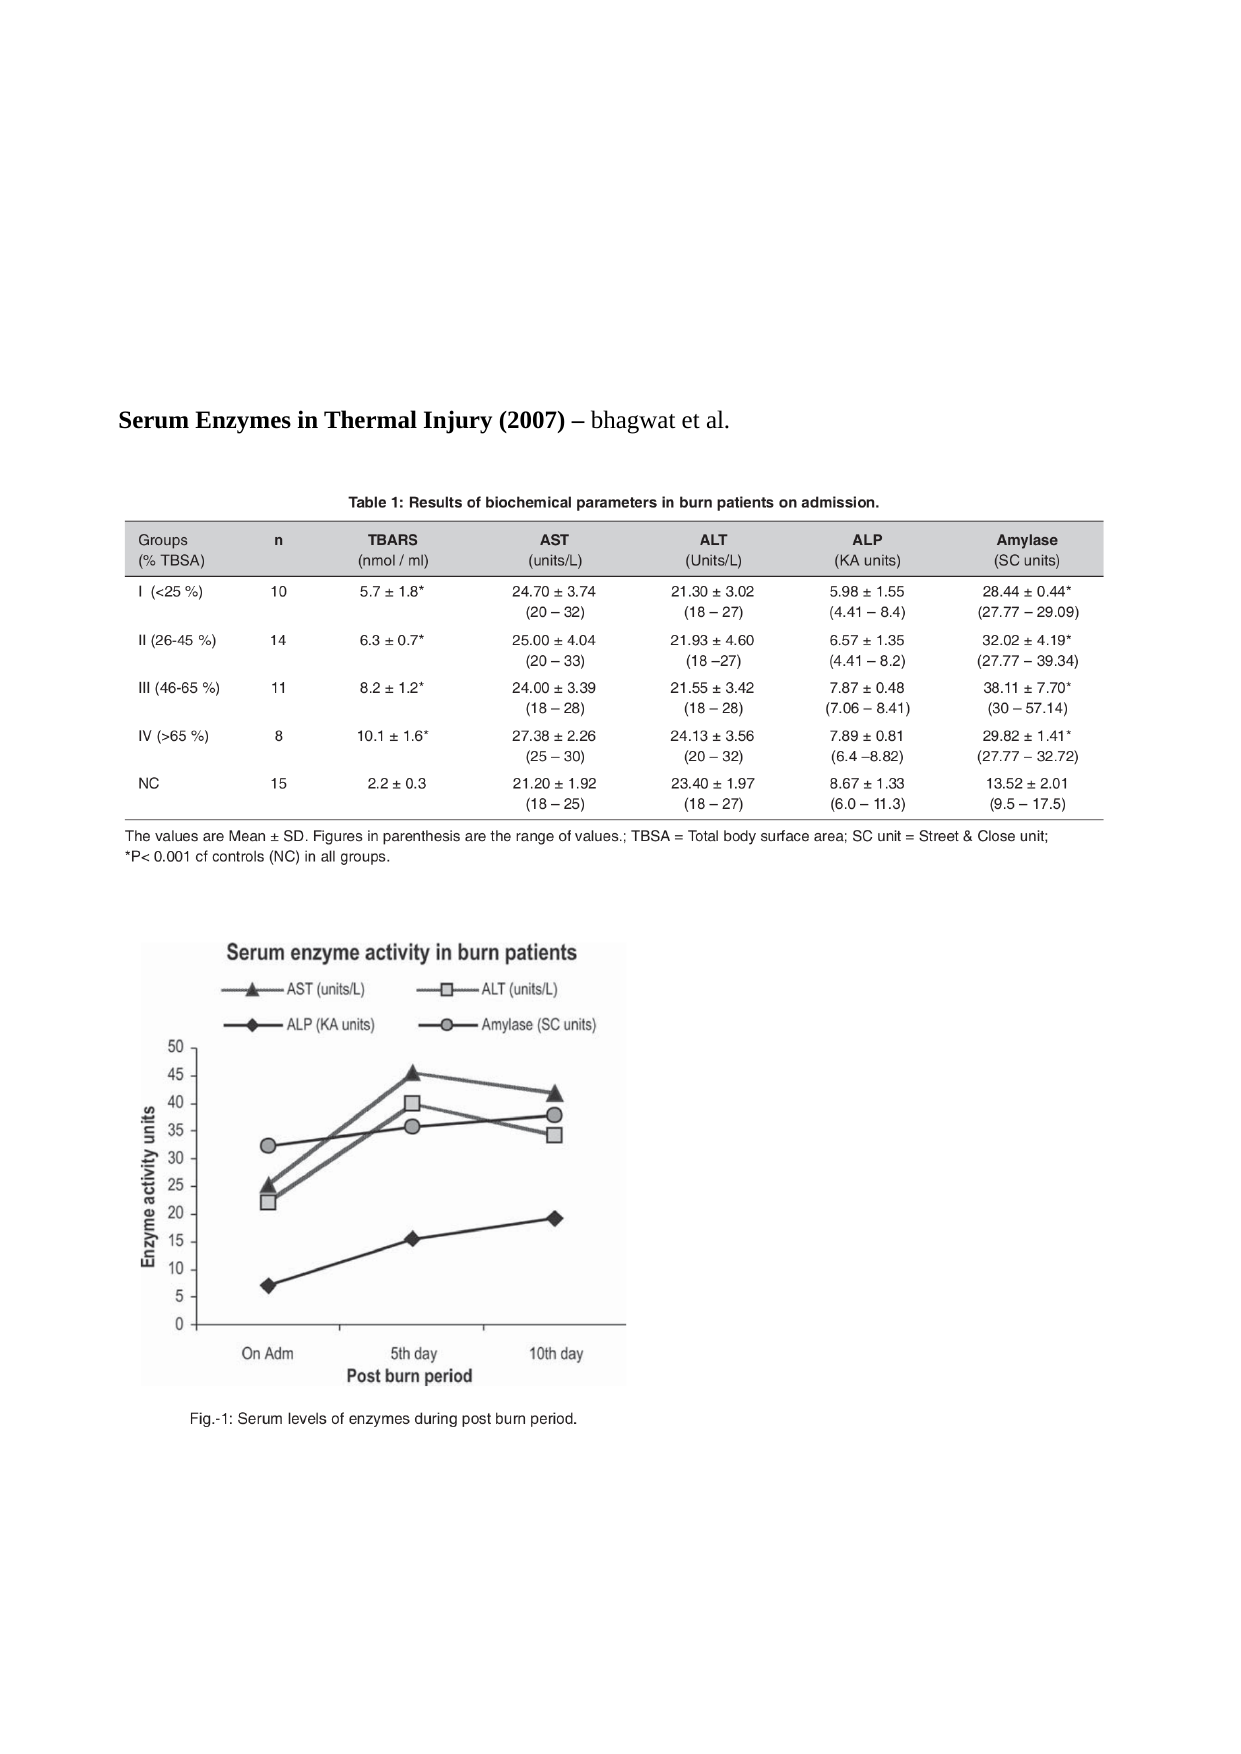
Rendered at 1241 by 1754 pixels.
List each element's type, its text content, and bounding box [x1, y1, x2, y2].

picture [118, 907, 637, 1441]
text Serum Enzymes in Thermal Injury (2007) – bhagwat et al. [118, 406, 1122, 434]
picture [118, 463, 1123, 879]
